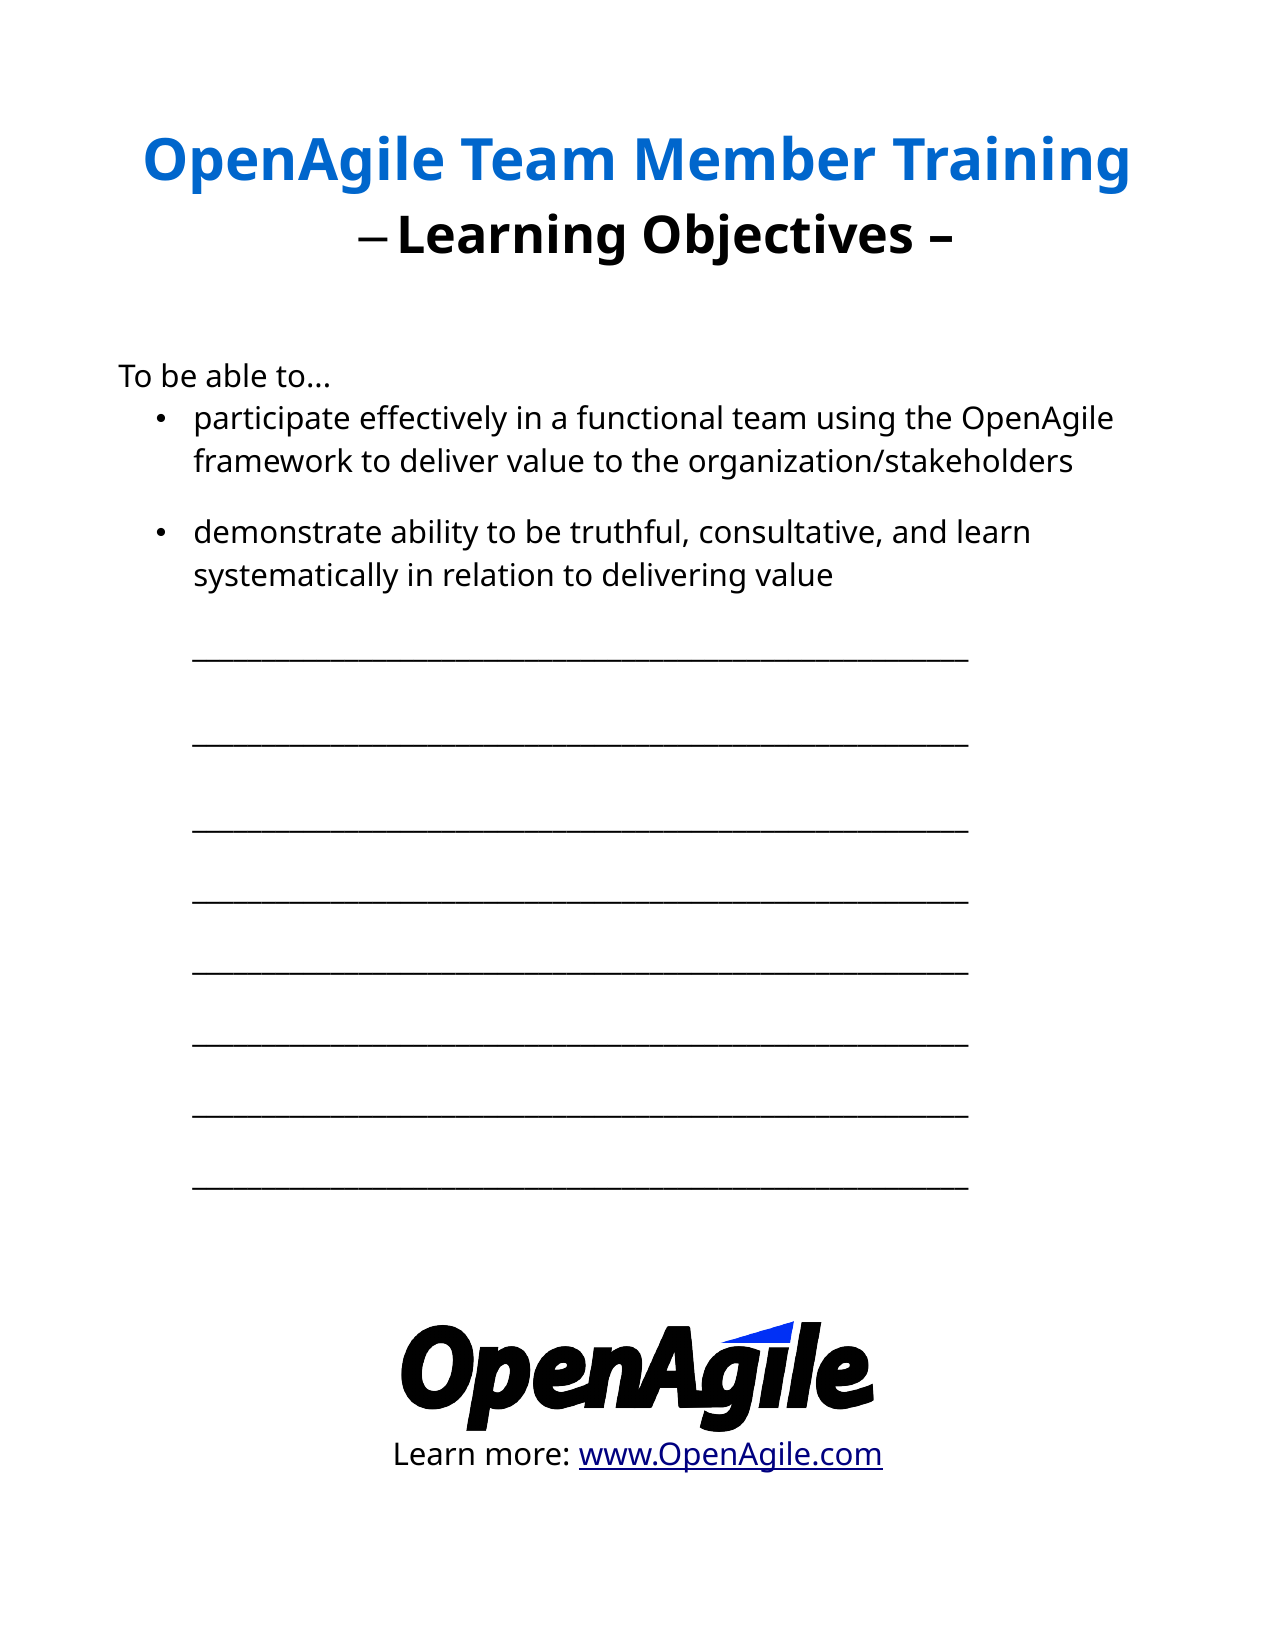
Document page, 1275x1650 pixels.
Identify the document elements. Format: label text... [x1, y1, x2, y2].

list demonstrate ability to be truthful, consultative, and learn systematically in relation to delivering value [156, 510, 1157, 596]
text ________________________________________________________ [118, 866, 1157, 909]
list participate effectively in a functional team using the OpenAgile framework to deliver value to the organization/stakeholders [156, 396, 1157, 482]
text Learn more: www.OpenAgile.com [118, 1322, 1157, 1474]
text ________________________________________________________ [118, 709, 1157, 752]
text ________________________________________________________ [118, 795, 1157, 837]
text ________________________________________________________ [118, 1080, 1157, 1123]
picture [401, 1321, 874, 1432]
text ________________________________________________________ [118, 1009, 1157, 1051]
text To be able to... [118, 354, 1157, 396]
text ________________________________________________________ [118, 624, 1157, 667]
text ________________________________________________________ [118, 937, 1157, 980]
text ________________________________________________________ [118, 1151, 1157, 1194]
text OpenAgile Team Member Training [118, 118, 1157, 198]
list Learning Objectives – [156, 198, 1157, 268]
